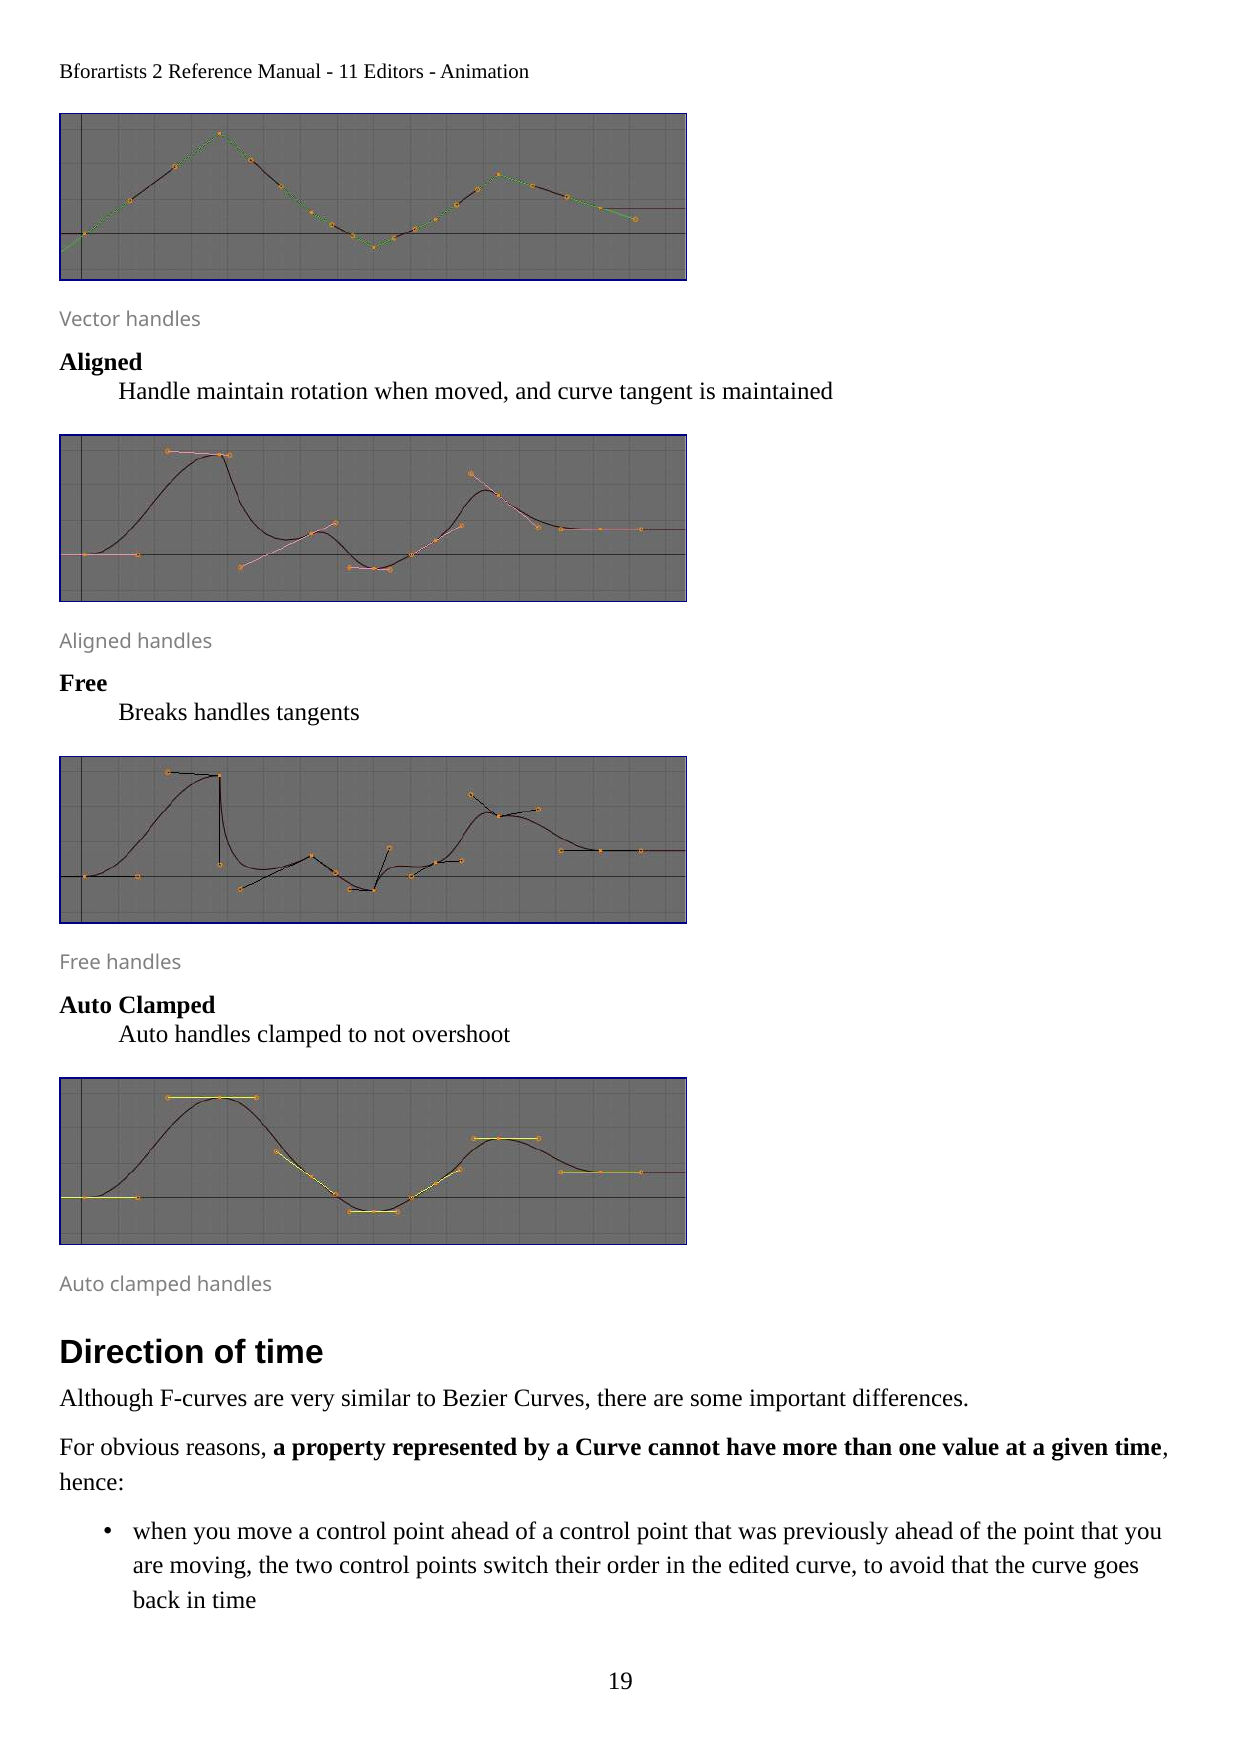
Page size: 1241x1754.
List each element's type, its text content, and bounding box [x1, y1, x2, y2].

picture [61, 1079, 686, 1244]
text For obvious reasons, a property represented by a Curve cannot have more than one value at a given time, hence: [59, 1432, 1181, 1496]
text Although F-curves are very similar to Bezier Curves, there are some important differences. [59, 1383, 1181, 1412]
list Breaks handles tangents [118, 697, 1181, 726]
subtitle Auto Clamped [59, 990, 1181, 1019]
subtitle Aligned [59, 347, 1181, 376]
list Auto handles clamped to not overshoot [118, 1019, 1181, 1047]
text Free handles [59, 944, 1181, 975]
text Vector handles [59, 301, 1181, 332]
text Auto clamped handles [59, 1266, 1181, 1297]
picture [61, 436, 686, 601]
picture [61, 757, 686, 922]
text Aligned handles [59, 623, 1181, 654]
list Handle maintain rotation when moved, and curve tangent is maintained [118, 376, 1181, 404]
list when you move a control point ahead of a control point that was previously ahead of the point that you are moving, the two control points switch their order in the edited curve, to avoid that the curve goes back in time [103, 1516, 1181, 1614]
picture [61, 114, 686, 279]
subtitle Free [59, 668, 1181, 697]
subtitle Direction of time [59, 1332, 1181, 1371]
